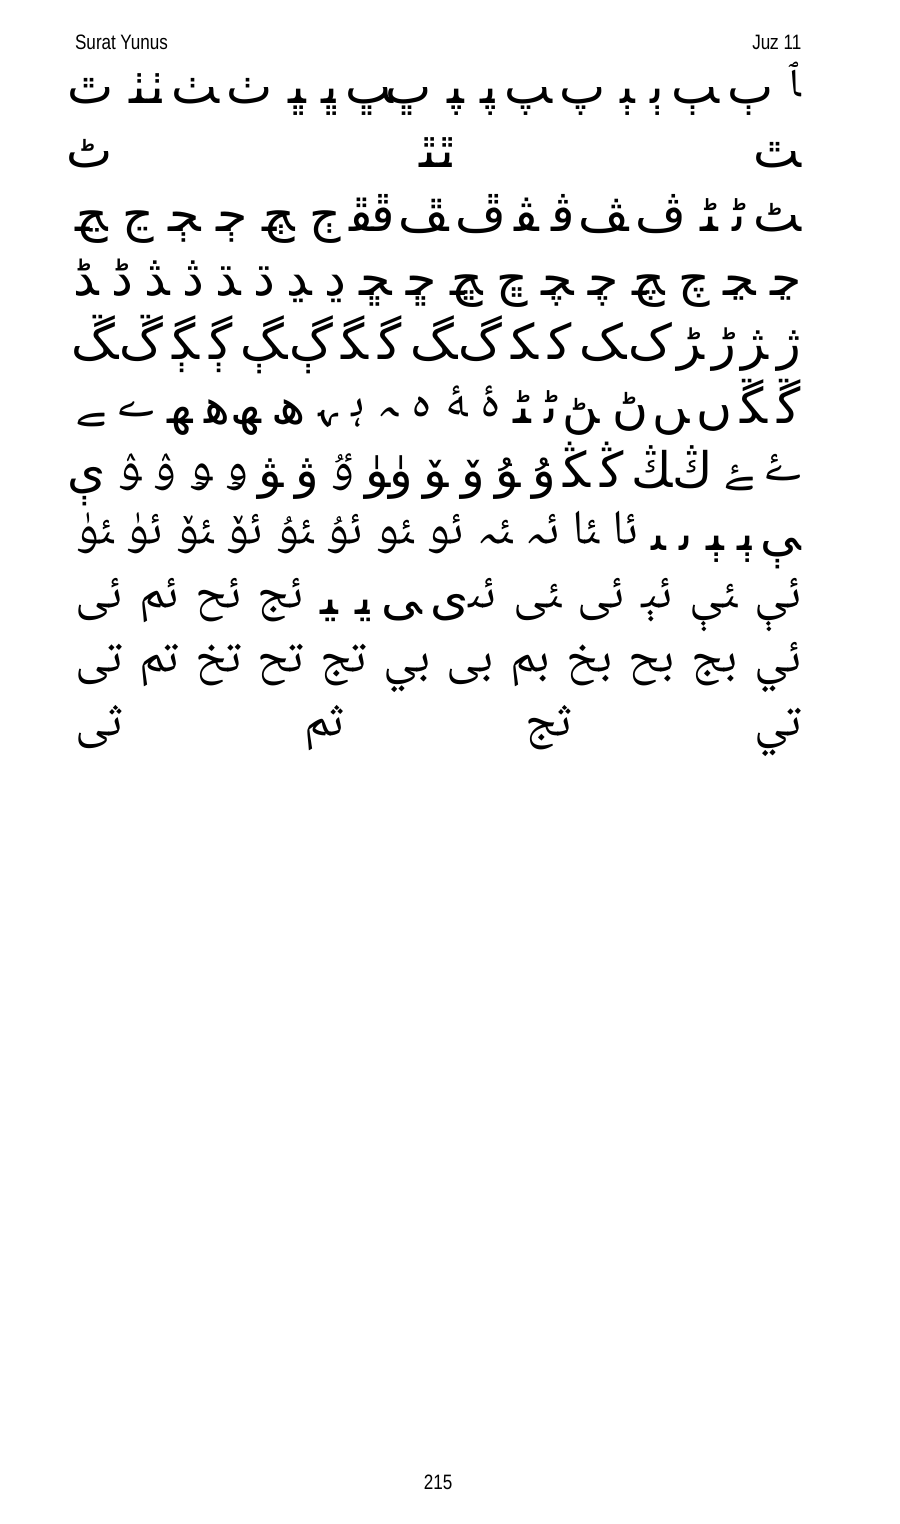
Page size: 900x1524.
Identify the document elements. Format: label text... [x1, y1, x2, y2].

text ﯥ ﯦ ﯧ ﯨ ﯩ ﯪ ﯫ ﯬ ﯭ ﯮ ﯯ ﯰ ﯱ ﯲ ﯳ ﯴ ﯵ ﯶ ﯷ ﯸ ﯹ ﯺ ﯻﯼ ﯽ ﯾ ﯿ ﰀ ﰁ ﰂ ﰃ ﰄ ﰅ ﰆ ﰇ ﰈ ﰉ ﰊ ﰋ ﰌ ﰍ ﰎ ﰏ ﰐ ﰑ ﰒ ﰓ [75, 507, 801, 762]
text ﭧ ﭨ ﭩ ﭪ ﭫ ﭬ ﭭ ﭮ ﭯ ﭰﭱ ﭲ ﭳ ﭴ ﭵ ﭶ ﭷ ﭸ ﭹ ﭺ ﭻ ﭼ ﭽ ﭾ ﭿ ﮀ ﮁ ﮂ ﮃ ﮄ ﮅ ﮆ ﮇ ﮈ ﮉ ﮊ ﮋ ﮌ ﮍ ﮎ ﮏ ﮐ ﮑ ﮒ ﮓ ﮔ ﮕ ﮖ ﮗ ﮘ ﮙ ﮚ ﮛ ﮜ ﮝ ﮞ ﮟ ﮠ ﮡ ﮢ ﮣ ﮤ ﮥ ﮦ ﮧ ﮨ ﮩ ﮪ ﮫﮬ ﮭ ﮮ ﮯ ﮰ ﮱ ﯓ ﯔ ﯕ ﯖ ﯗ ﯘ ﯙ ﯚ ﯛﯜ ﯝ ﯞ ﯟ ﯠ ﯡ ﯢ ﯣ ﯤ [75, 188, 801, 507]
text ﭑ ﭒ ﭓ ﭔ ﭕ ﭖ ﭗ ﭘ ﭙ ﭚﭛ ﭜ ﭝ ﭞ ﭟ ﭠﭡ ﭢ ﭣ ﭤﭥ ﭦ [75, 60, 801, 188]
